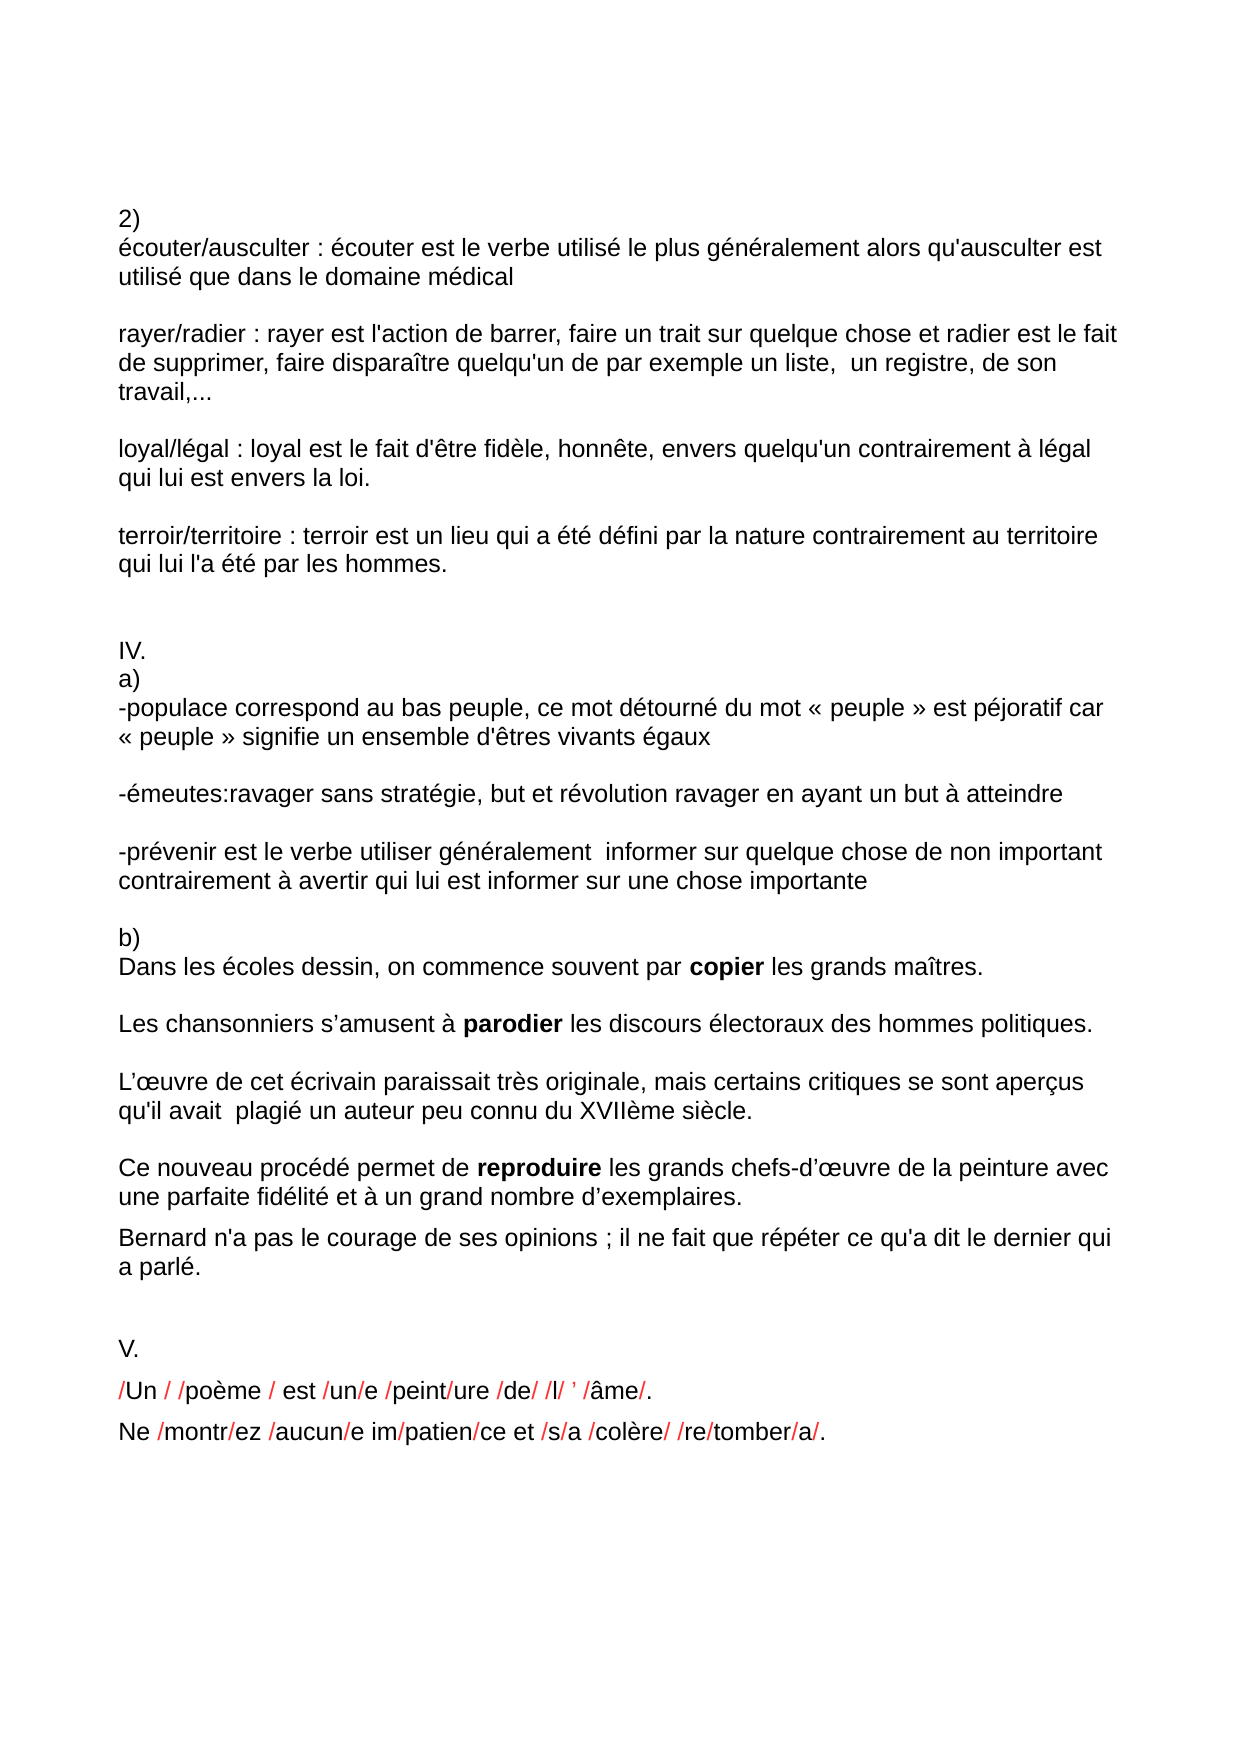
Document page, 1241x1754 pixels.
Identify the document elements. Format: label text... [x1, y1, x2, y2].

text Bernard n'a pas le courage de ses opinions ; il ne fait que répéter ce qu'a dit le dernier qui a parlé. [118, 1223, 1122, 1281]
text b) [118, 923, 1122, 952]
text terroir/territoire : terroir est un lieu qui a été défini par la nature contrairement au territoire qui lui l'a été par les hommes. [118, 521, 1122, 578]
text rayer/radier : rayer est l'action de barrer, faire un trait sur quelque chose et radier est le fait de supprimer, faire disparaître quelqu'un de par exemple un liste, un registre, de son travail,... [118, 319, 1122, 406]
text -populace correspond au bas peuple, ce mot détourné du mot « peuple » est péjoratif car « peuple » signifie un ensemble d'êtres vivants égaux [118, 693, 1122, 751]
text IV. [118, 636, 1122, 664]
text -émeutes:ravager sans stratégie, but et révolution ravager en ayant un but à atteindre [118, 779, 1122, 808]
text écouter/ausculter : écouter est le verbe utilisé le plus généralement alors qu'ausculter est utilisé que dans le domaine médical [118, 233, 1122, 291]
text Dans les écoles dessin, on commence souvent par copier les grands maîtres. [118, 952, 1122, 981]
text L’œuvre de cet écrivain paraissait très originale, mais certains critiques se sont aperçus qu'il avait plagié un auteur peu connu du XVIIème siècle. [118, 1067, 1122, 1124]
text Ne /montr/ez /aucun/e im/patien/ce et /s/a /colère/ /re/tomber/a/. [118, 1417, 1122, 1446]
text V. [118, 1334, 1122, 1363]
text Ce nouveau procédé permet de reproduire les grands chefs-d’œuvre de la peinture avec une parfaite fidélité et à un grand nombre d’exemplaires. [118, 1153, 1122, 1211]
text loyal/légal : loyal est le fait d'être fidèle, honnête, envers quelqu'un contrairement à légal qui lui est envers la loi. [118, 434, 1122, 492]
text a) [118, 664, 1122, 693]
text /Un / /poème / est /un/e /peint/ure /de/ /l/ ’ /âme/. [118, 1376, 1122, 1404]
text 2) [118, 204, 1122, 233]
text Les chansonniers s’amusent à parodier les discours électoraux des hommes politiques. [118, 1009, 1122, 1038]
text -prévenir est le verbe utiliser généralement informer sur quelque chose de non important contrairement à avertir qui lui est informer sur une chose importante [118, 837, 1122, 894]
